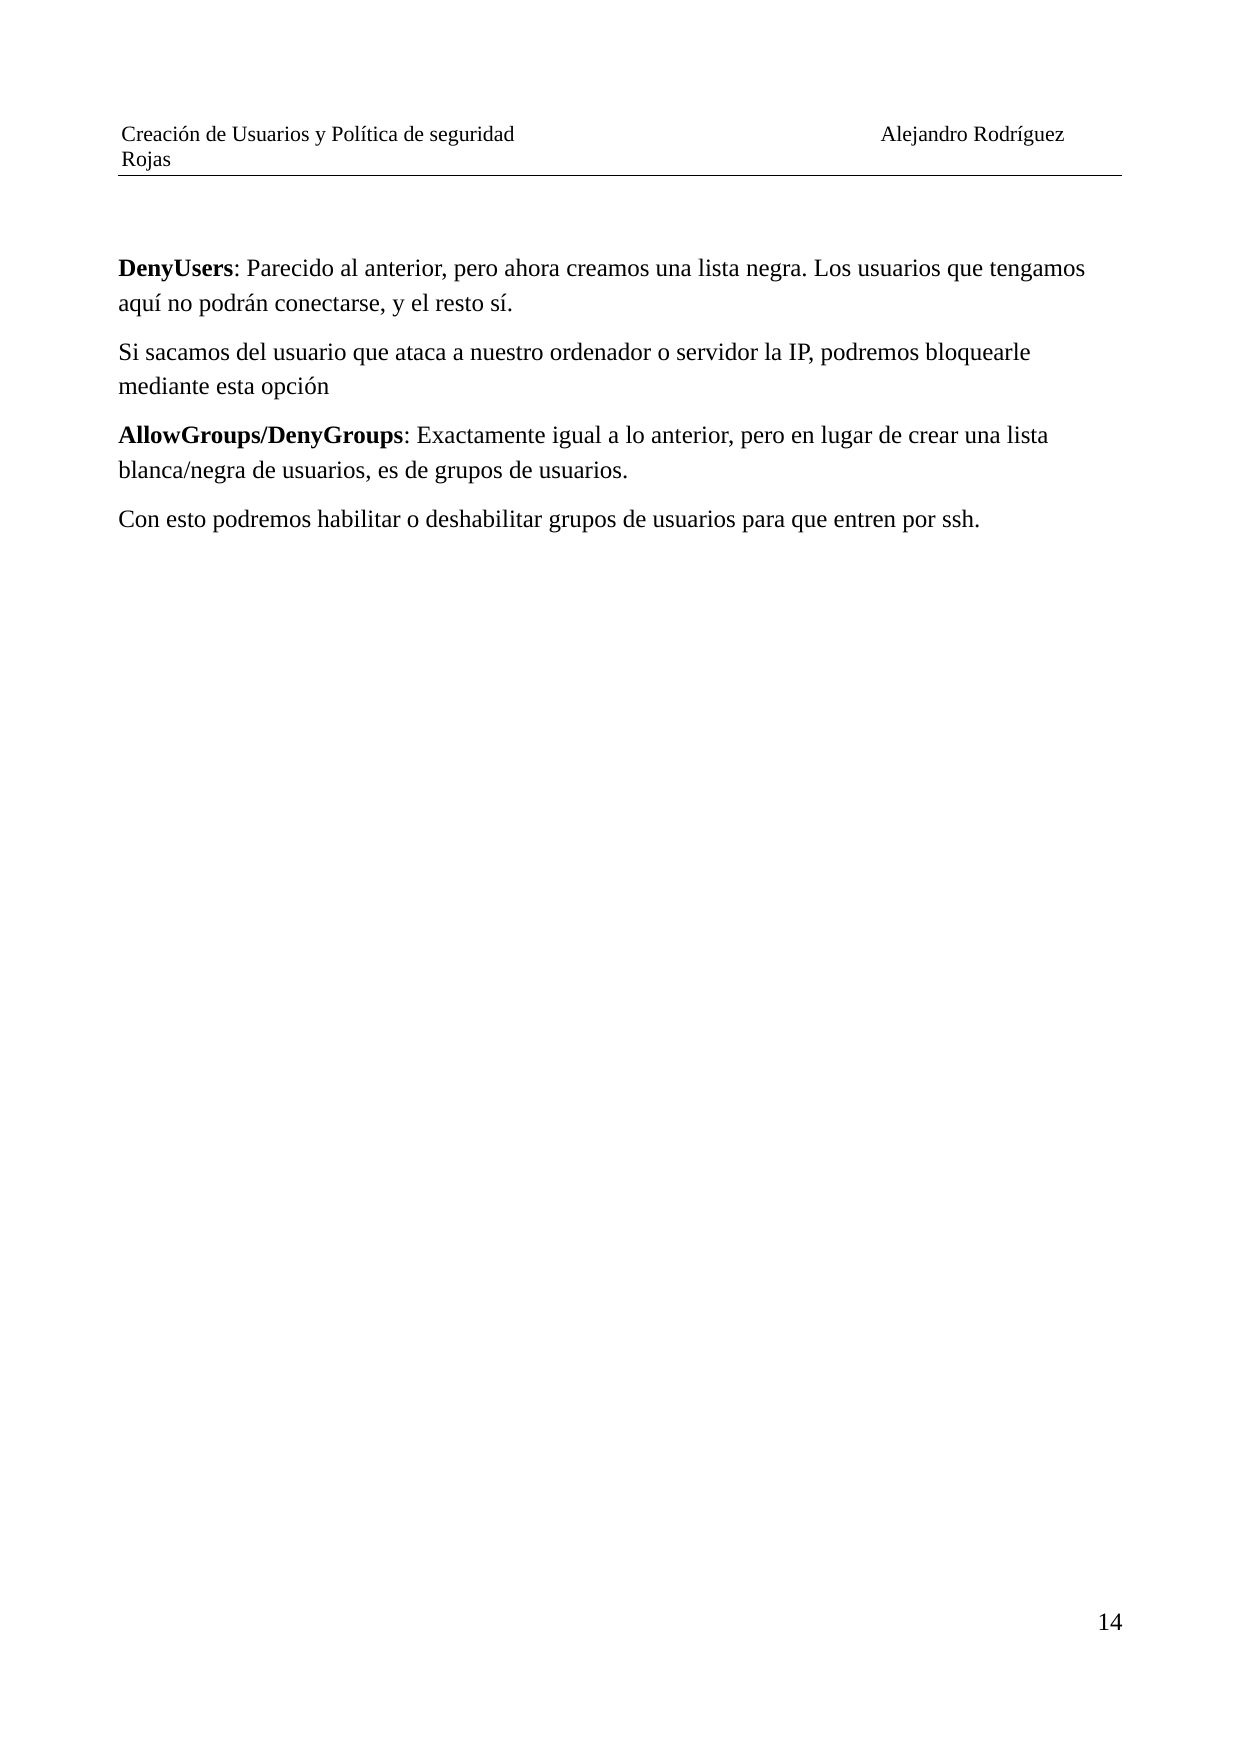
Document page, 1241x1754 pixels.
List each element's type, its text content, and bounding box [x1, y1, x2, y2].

text AllowGroups/DenyGroups: Exactamente igual a lo anterior, pero en lugar de crear una lista blanca/negra de usuarios, es de grupos de usuarios. [118, 420, 1122, 483]
text DenyUsers: Parecido al anterior, pero ahora creamos una lista negra. Los usuarios que tengamos aquí no podrán conectarse, y el resto sí. [118, 253, 1122, 316]
text Con esto podremos habilitar o deshabilitar grupos de usuarios para que entren por ssh. [118, 504, 1122, 533]
text Si sacamos del usuario que ataca a nuestro ordenador o servidor la IP, podremos bloquearle mediante esta opción [118, 337, 1122, 400]
